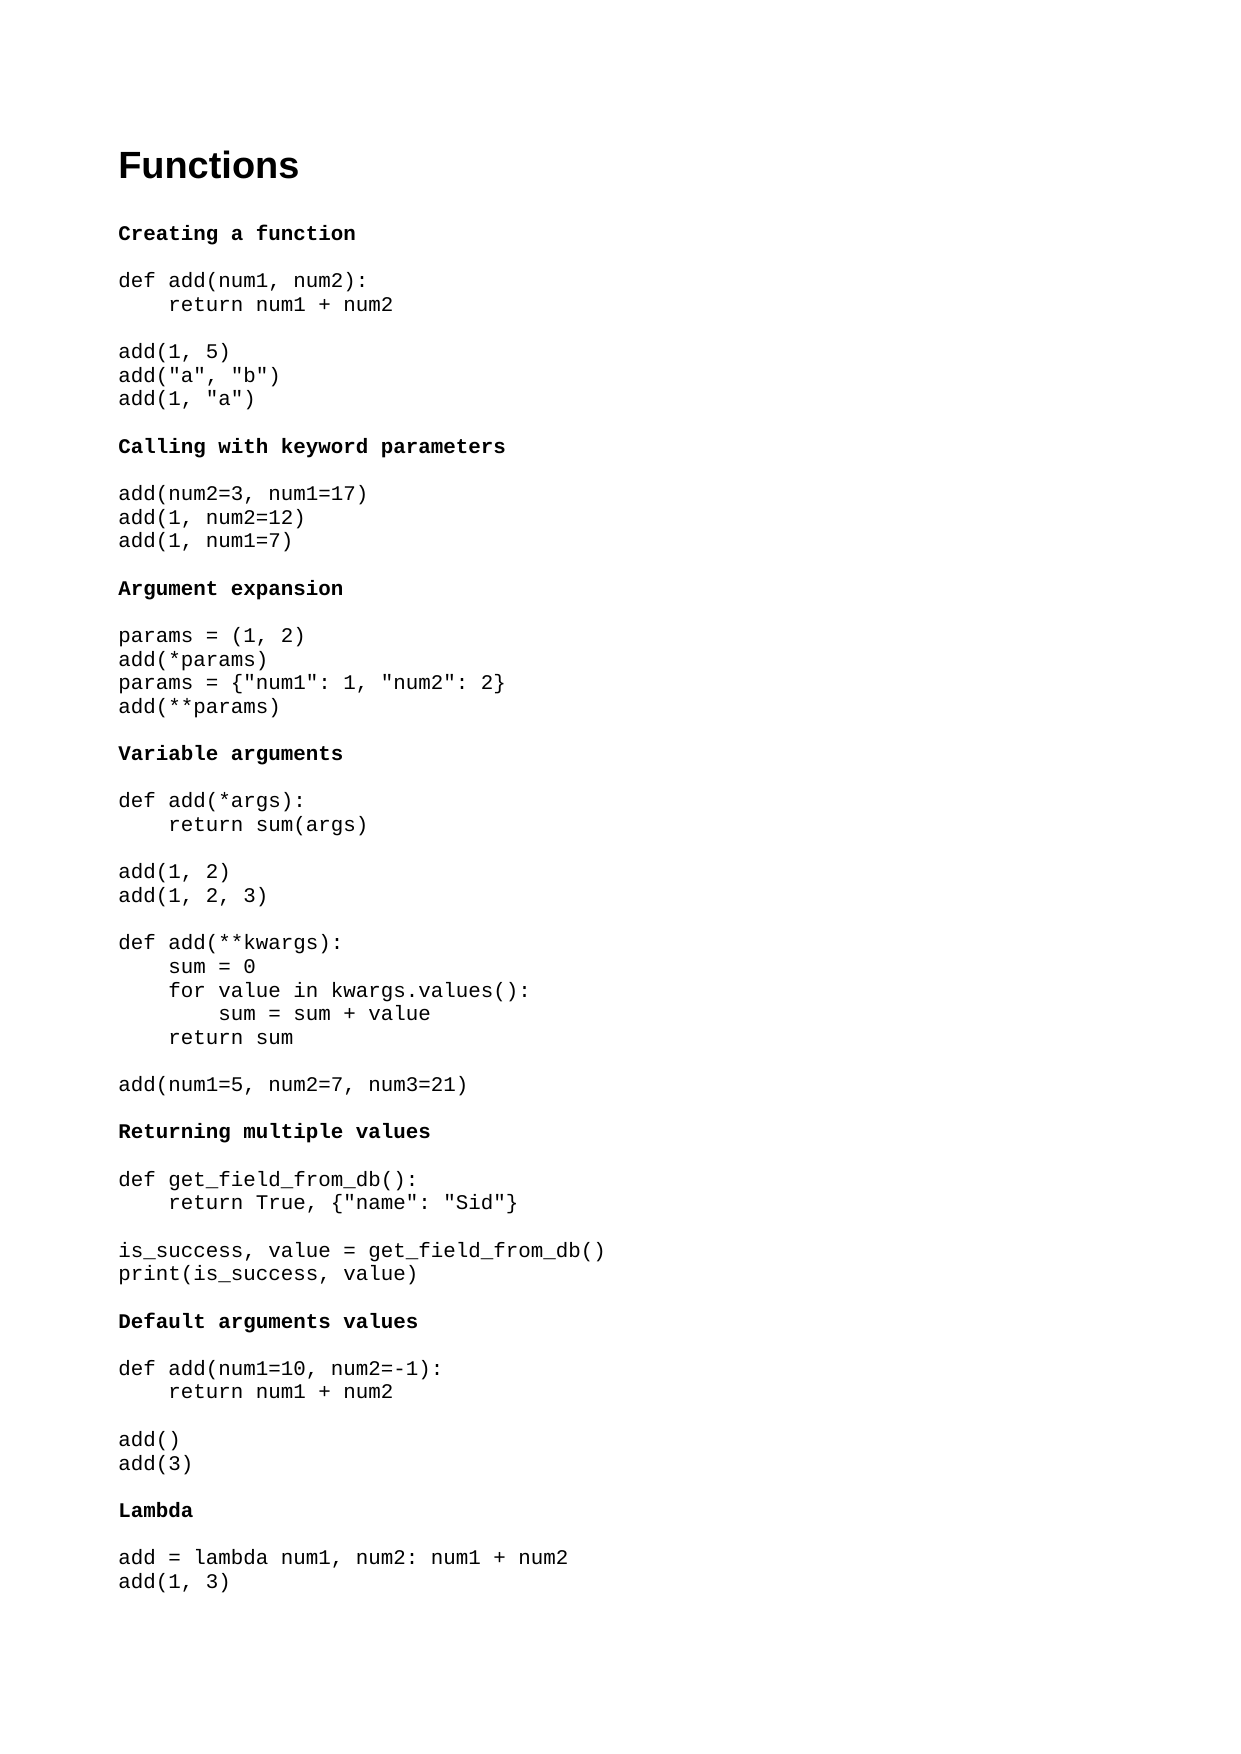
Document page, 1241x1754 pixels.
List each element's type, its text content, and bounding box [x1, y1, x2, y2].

text params = (1, 2) [118, 625, 1122, 648]
text return True, {"name": "Sid"} [118, 1192, 1122, 1216]
text Variable arguments [118, 743, 1122, 767]
text add(1, num2=12) [118, 507, 1122, 530]
text add(1, 5) [118, 341, 1122, 365]
text add(1, "a") [118, 388, 1122, 412]
text add() [118, 1429, 1122, 1452]
text sum = 0 [118, 956, 1122, 979]
text Calling with keyword parameters [118, 436, 1122, 459]
text add = lambda num1, num2: num1 + num2 [118, 1547, 1122, 1571]
text def add(num1=10, num2=-1): [118, 1358, 1122, 1382]
text add(3) [118, 1452, 1122, 1476]
text add(1, 2) [118, 861, 1122, 885]
subtitle Functions [118, 143, 1122, 187]
text sum = sum + value [118, 1003, 1122, 1027]
text def add(num1, num2): [118, 270, 1122, 294]
text return num1 + num2 [118, 1382, 1122, 1405]
text add(*params) [118, 648, 1122, 672]
text Argument expansion [118, 578, 1122, 601]
text add(1, 3) [118, 1571, 1122, 1594]
text add(num1=5, num2=7, num3=21) [118, 1074, 1122, 1098]
text add(1, 2, 3) [118, 885, 1122, 909]
text add("a", "b") [118, 365, 1122, 388]
text Returning multiple values [118, 1121, 1122, 1145]
text add(num2=3, num1=17) [118, 483, 1122, 507]
text Lambda [118, 1500, 1122, 1523]
text add(1, num1=7) [118, 530, 1122, 554]
text Creating a function [118, 223, 1122, 247]
text params = {"num1": 1, "num2": 2} [118, 672, 1122, 696]
text return sum(args) [118, 814, 1122, 838]
text def add(*args): [118, 790, 1122, 814]
text is_success, value = get_field_from_db() [118, 1240, 1122, 1263]
text def get_field_from_db(): [118, 1169, 1122, 1192]
text def add(**kwargs): [118, 932, 1122, 956]
text add(**params) [118, 696, 1122, 719]
text Default arguments values [118, 1311, 1122, 1334]
text return sum [118, 1027, 1122, 1051]
text for value in kwargs.values(): [118, 979, 1122, 1003]
text return num1 + num2 [118, 294, 1122, 317]
text print(is_success, value) [118, 1263, 1122, 1287]
